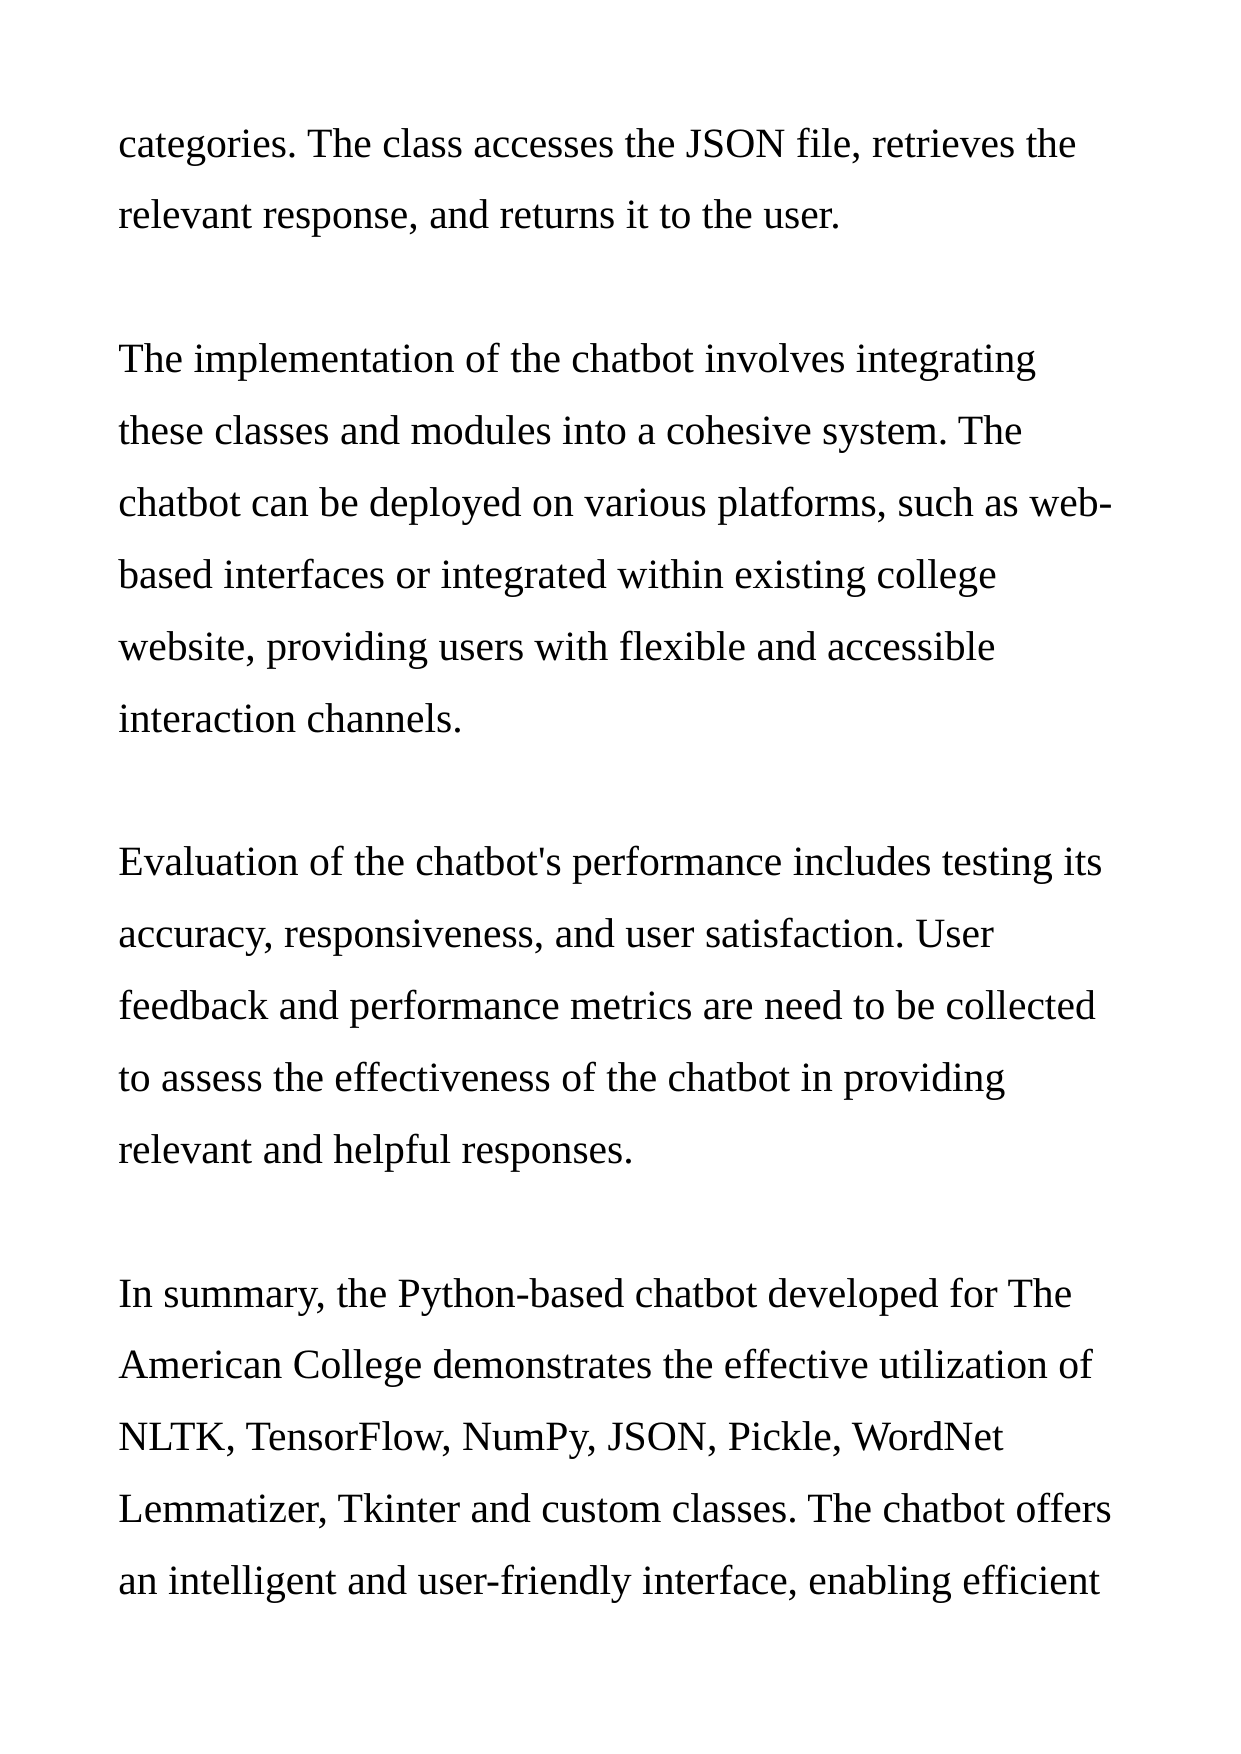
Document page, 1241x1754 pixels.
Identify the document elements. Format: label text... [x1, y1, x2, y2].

text categories. The class accesses the JSON file, retrieves the relevant response, and returns it to the user. [118, 118, 1122, 238]
text In summary, the Python-based chatbot developed for The American College demonstrates the effective utilization of NLTK, TensorFlow, NumPy, JSON, Pickle, WordNet Lemmatizer, Tkinter and custom classes. The chatbot offers an intelligent and user-friendly interface, enabling efficient [118, 1268, 1122, 1603]
text Evaluation of the chatbot's performance includes testing its accuracy, responsiveness, and user satisfaction. User feedback and performance metrics are need to be collected to assess the effectiveness of the chatbot in providing relevant and helpful responses. [118, 837, 1122, 1172]
text The implementation of the chatbot involves integrating these classes and modules into a cohesive system. The chatbot can be deployed on various platforms, such as web-based interfaces or integrated within existing college website, providing users with flexible and accessible interaction channels. [118, 334, 1122, 741]
